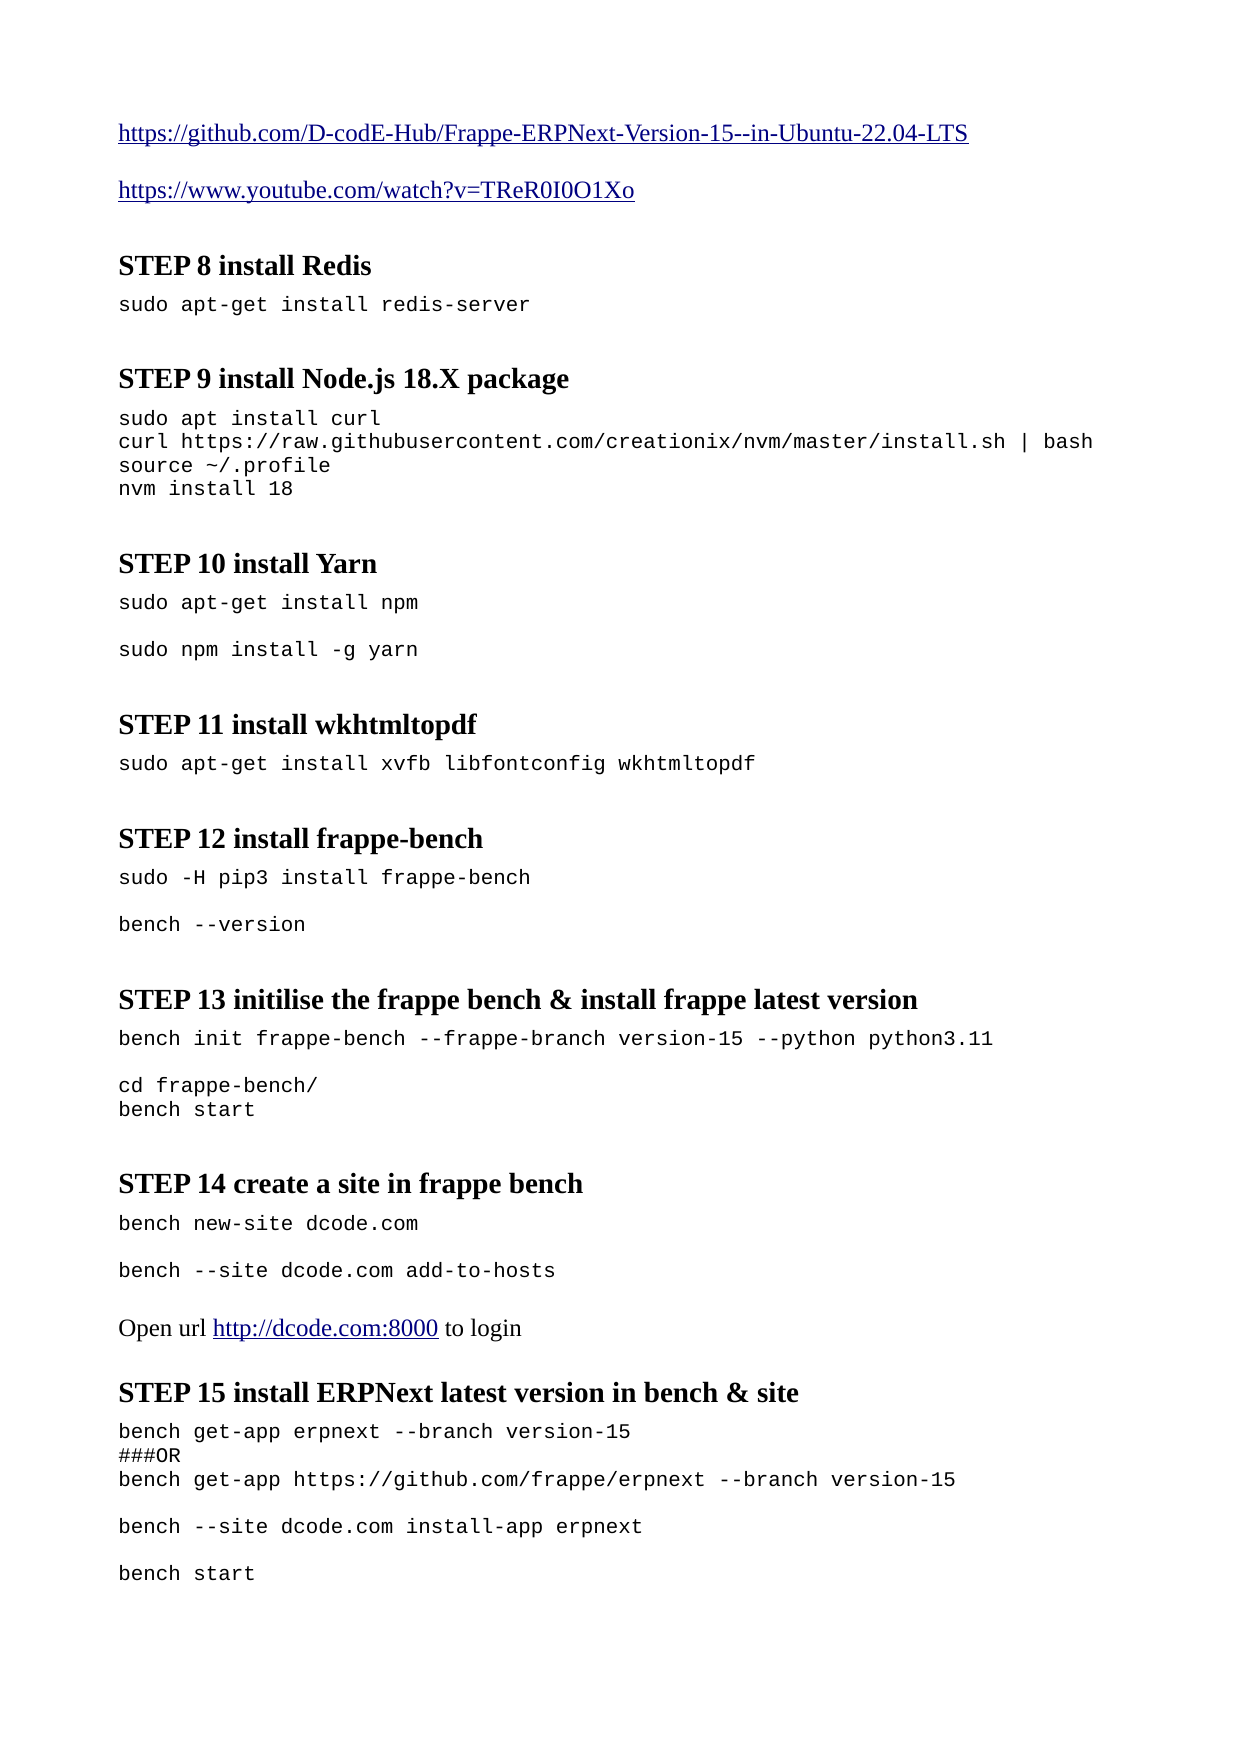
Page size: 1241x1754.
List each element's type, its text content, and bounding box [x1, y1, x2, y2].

text bench start [118, 1563, 1122, 1587]
text bench new-site dcode.com [118, 1213, 1122, 1236]
text sudo apt-get install redis-server [118, 294, 1122, 317]
text cd frappe-bench/ [118, 1075, 1122, 1099]
text bench init frappe-bench --frappe-branch version-15 --python python3.11 [118, 1028, 1122, 1052]
subtitle STEP 8 install Redis [118, 248, 1122, 281]
text sudo npm install -g yarn [118, 639, 1122, 663]
text source ~/.profile [118, 455, 1122, 478]
text https://www.youtube.com/watch?v=TReR0I0O1Xo [118, 176, 1122, 204]
text bench --version [118, 914, 1122, 938]
text bench get-app erpnext --branch version-15 [118, 1421, 1122, 1445]
text bench --site dcode.com install-app erpnext [118, 1516, 1122, 1539]
text sudo apt-get install npm [118, 592, 1122, 616]
subtitle STEP 12 install frappe-bench [118, 821, 1122, 854]
text ###OR [118, 1445, 1122, 1469]
text bench --site dcode.com add-to-hosts [118, 1260, 1122, 1284]
text bench start [118, 1099, 1122, 1123]
text https://github.com/D-codE-Hub/Frappe-ERPNext-Version-15--in-Ubuntu-22.04-LTS [118, 118, 1122, 147]
subtitle STEP 10 install Yarn [118, 546, 1122, 580]
subtitle STEP 9 install Node.js 18.X package [118, 361, 1122, 395]
subtitle STEP 15 install ERPNext latest version in bench & site [118, 1375, 1122, 1409]
text nvm install 18 [118, 478, 1122, 502]
subtitle STEP 13 initilise the frappe bench & install frappe latest version [118, 982, 1122, 1016]
subtitle STEP 14 create a site in frappe bench [118, 1167, 1122, 1200]
text sudo -H pip3 install frappe-bench [118, 867, 1122, 891]
text sudo apt-get install xvfb libfontconfig wkhtmltopdf [118, 753, 1122, 777]
text bench get-app https://github.com/frappe/erpnext --branch version-15 [118, 1469, 1122, 1492]
subtitle STEP 11 install wkhtmltopdf [118, 707, 1122, 741]
text curl https://raw.githubusercontent.com/creationix/nvm/master/install.sh | bash [118, 431, 1122, 455]
text sudo apt install curl [118, 407, 1122, 431]
text Open url http://dcode.com:8000 to login [118, 1313, 1122, 1342]
